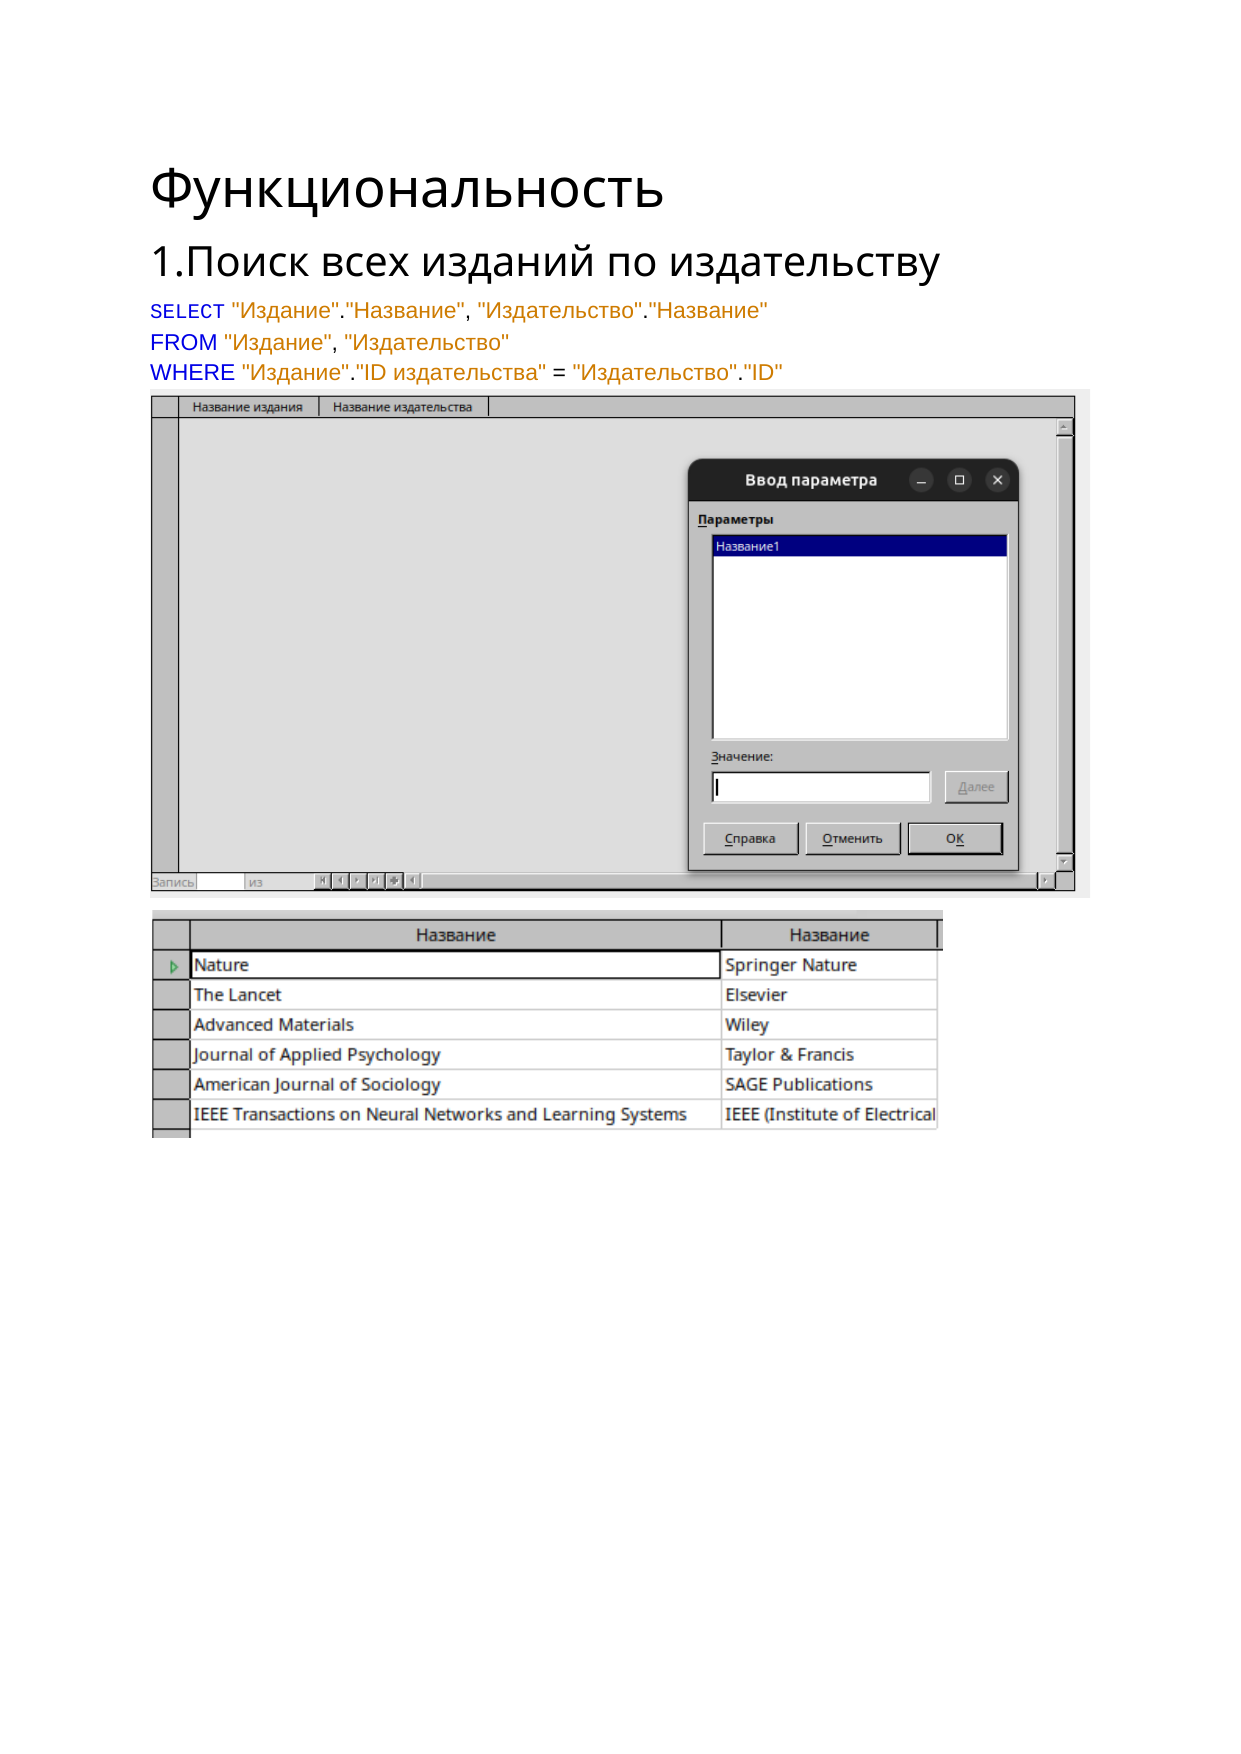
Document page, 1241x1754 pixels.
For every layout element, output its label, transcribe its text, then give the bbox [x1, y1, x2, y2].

text WHERE "Издание"."ID издательства" = "Издательство"."ID" [150, 359, 1090, 386]
picture [150, 389, 1091, 898]
text FROM "Издание", "Издательство" [150, 329, 1090, 356]
text Функциональность 1.Поиск всех изданий по издательству [150, 150, 1090, 289]
text SELECT "Издание"."Название", "Издательство"."Название" [150, 297, 1090, 325]
picture [152, 910, 943, 1138]
